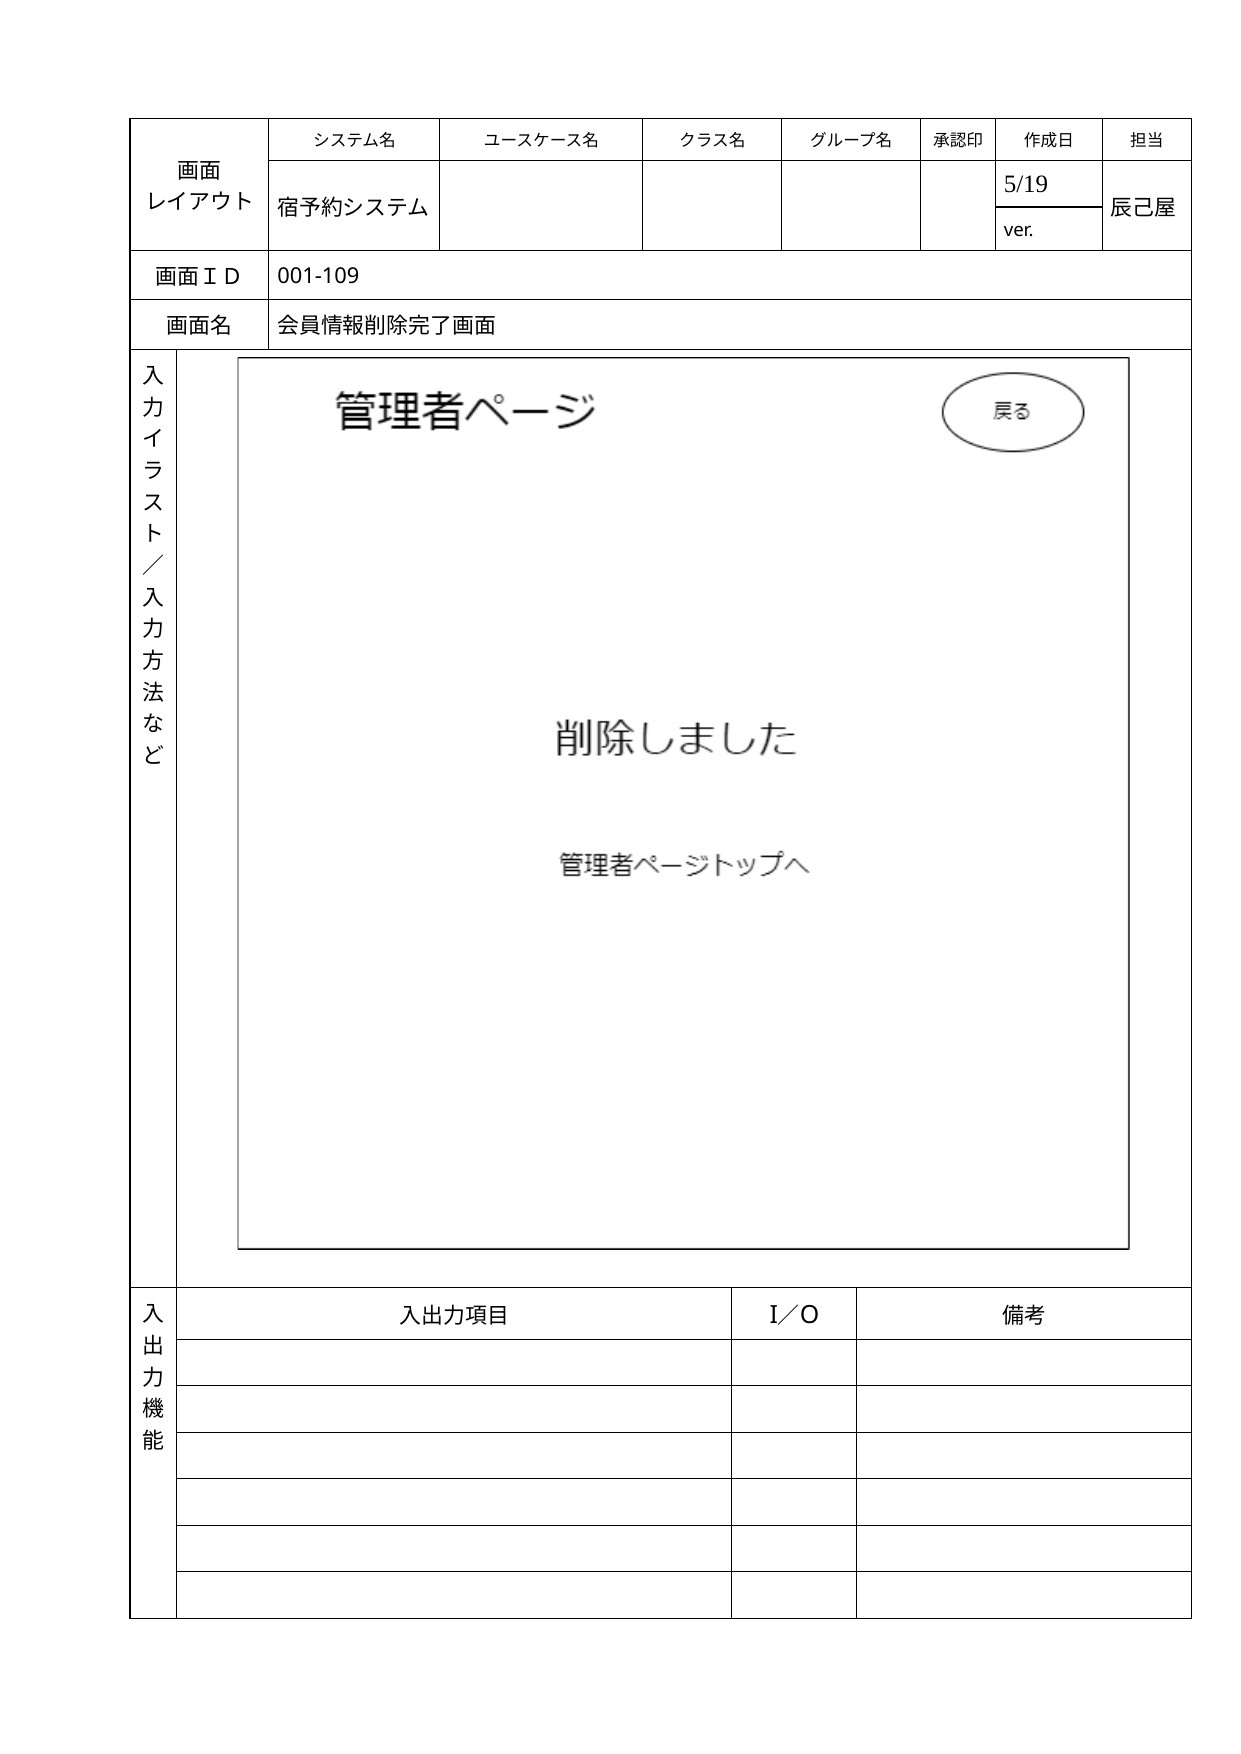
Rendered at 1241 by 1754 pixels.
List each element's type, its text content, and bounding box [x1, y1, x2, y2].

table_cell I／O [732, 1288, 856, 1339]
table_cell [857, 1526, 1191, 1571]
table_cell 会員情報削除完了画面 [269, 300, 1191, 348]
table_cell 宿予約システム [269, 161, 439, 250]
table_cell [732, 1386, 856, 1432]
table_cell 入力イラスト／入力方法など [131, 350, 176, 1287]
table_header 画面 レイアウト [131, 119, 268, 250]
table_cell 備考 [857, 1288, 1191, 1339]
table_cell [857, 1386, 1191, 1432]
table_cell [857, 1572, 1191, 1618]
table_cell 入出力機能 [131, 1288, 176, 1618]
table_cell 5/19 [996, 161, 1102, 206]
table_header クラス名 [643, 119, 781, 160]
table_cell [177, 1572, 731, 1618]
table_cell [732, 1340, 856, 1385]
table_cell [732, 1572, 856, 1618]
table_cell [177, 1386, 731, 1432]
table_cell [177, 1433, 731, 1478]
table_cell [732, 1526, 856, 1571]
table_cell 画面名 [131, 300, 268, 348]
table_cell 入出力項目 [177, 1288, 731, 1339]
table_cell [732, 1479, 856, 1525]
table_cell 001-109 [269, 251, 1191, 299]
table_header グループ名 [782, 119, 920, 160]
table_header 担当 [1103, 119, 1191, 160]
table_cell 辰己屋 [1103, 161, 1191, 250]
table_cell [177, 1340, 731, 1385]
table_cell [177, 1479, 731, 1525]
table_cell 画面ＩＤ [131, 251, 268, 299]
table_cell [440, 161, 642, 250]
table_cell [921, 161, 995, 250]
table_cell [857, 1433, 1191, 1478]
table_header 作成日 [996, 119, 1102, 160]
table_cell [177, 350, 1191, 1287]
table_cell ver. [996, 208, 1102, 250]
table_header 承認印 [921, 119, 995, 160]
table_header ユースケース名 [440, 119, 642, 160]
table_cell [782, 161, 920, 250]
table_cell [643, 161, 781, 250]
table_cell [857, 1340, 1191, 1385]
picture [237, 357, 1130, 1250]
table_cell [857, 1479, 1191, 1525]
table_cell [177, 1526, 731, 1571]
table_header システム名 [269, 119, 439, 160]
table_cell [732, 1433, 856, 1478]
